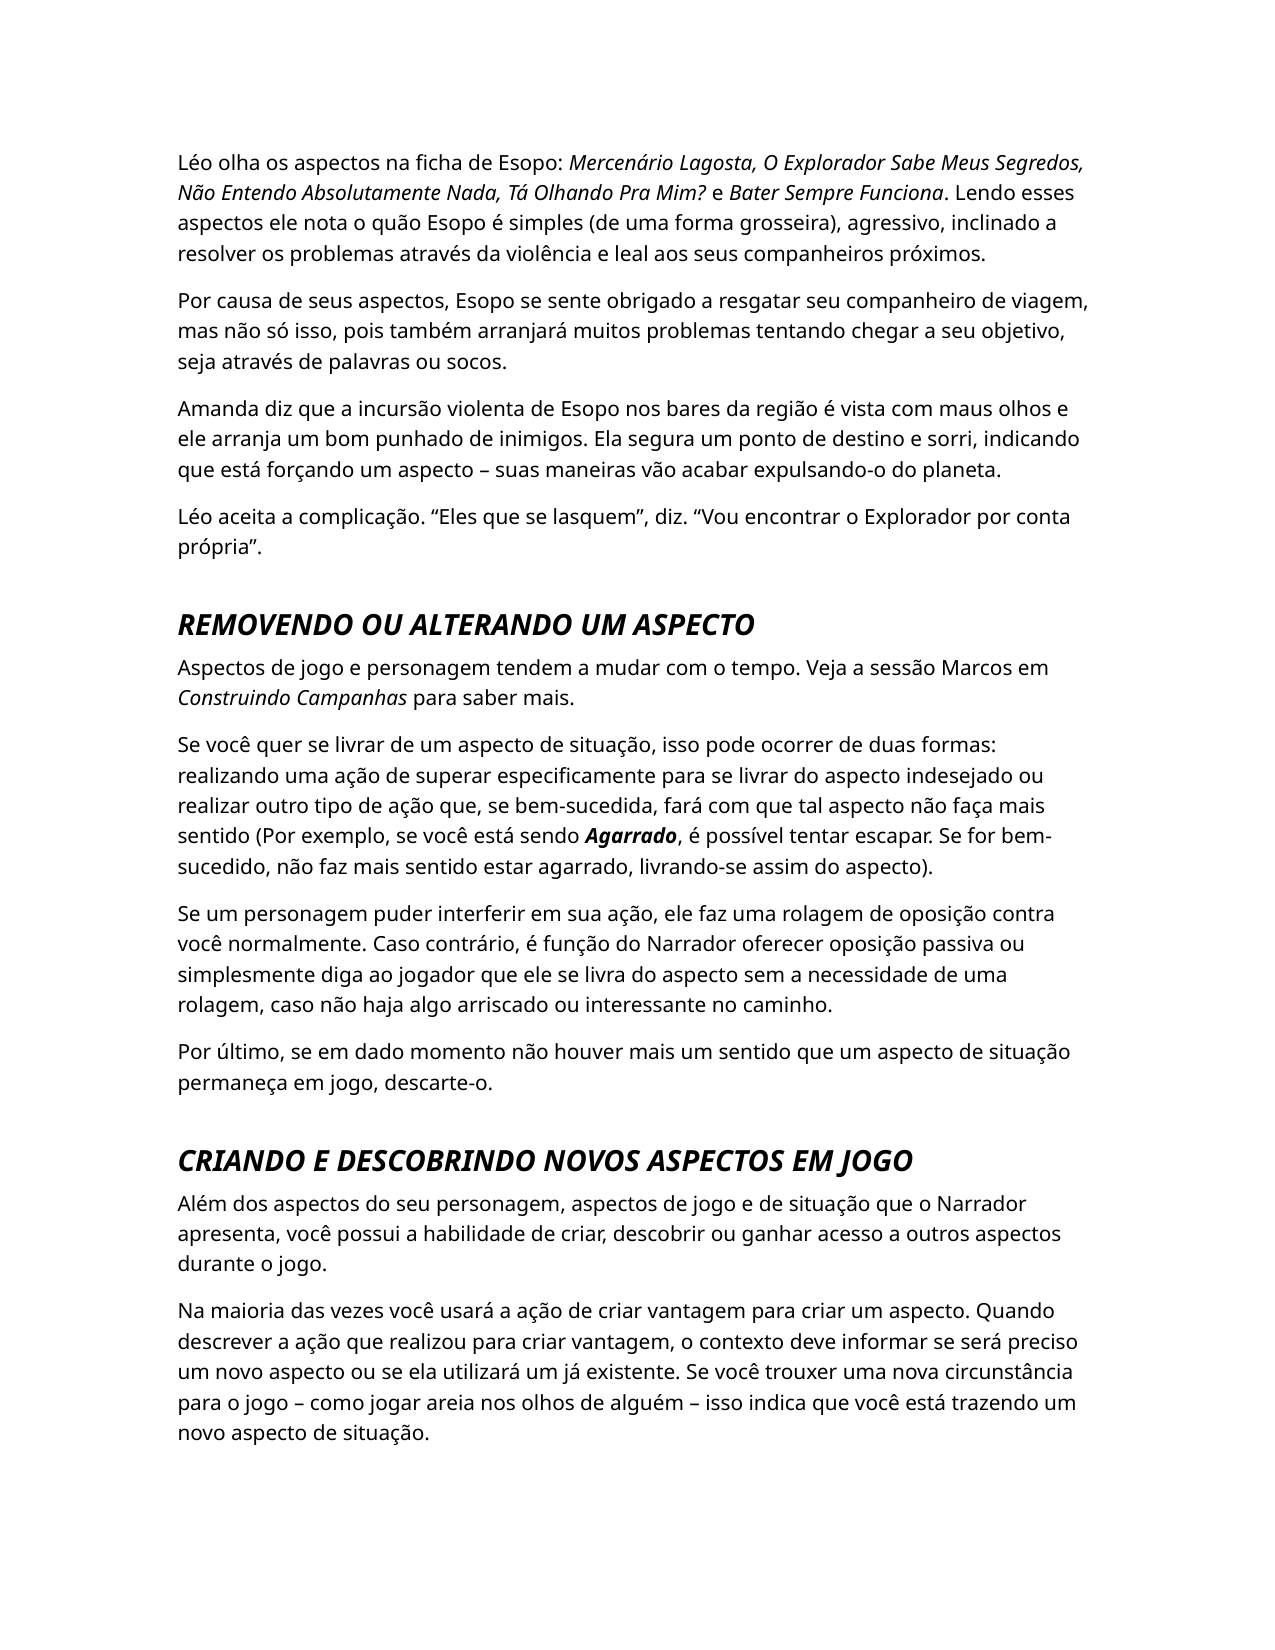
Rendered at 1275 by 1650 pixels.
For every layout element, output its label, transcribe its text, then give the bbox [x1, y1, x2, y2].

text Se você quer se livrar de um aspecto de situação, isso pode ocorrer de duas formas: realizando uma ação de superar especificamente para se livrar do aspecto indesejado ou realizar outro tipo de ação que, se bem-sucedida, fará com que tal aspecto não faça mais sentido (Por exemplo, se você está sendo Agarrado, é possível tentar escapar. Se for bem-sucedido, não faz mais sentido estar agarrado, livrando-se assim do aspecto). [177, 730, 1098, 881]
text Aspectos de jogo e personagem tendem a mudar com o tempo. Veja a sessão Marcos em Construindo Campanhas para saber mais. [177, 653, 1098, 712]
text Na maioria das vezes você usará a ação de criar vantagem para criar um aspecto. Quando descrever a ação que realizou para criar vantagem, o contexto deve informar se será preciso um novo aspecto ou se ela utilizará um já existente. Se você trouxer uma nova circunstância para o jogo – como jogar areia nos olhos de alguém – isso indica que você está trazendo um novo aspecto de situação. [177, 1297, 1098, 1447]
subtitle CRIANDO E DESCOBRINDO NOVOS ASPECTOS EM JOGO [177, 1140, 1098, 1180]
text Além dos aspectos do seu personagem, aspectos de jogo e de situação que o Narrador apresenta, você possui a habilidade de criar, descobrir ou ganhar acesso a outros aspectos durante o jogo. [177, 1189, 1098, 1278]
text Léo aceita a complicação. “Eles que se lasquem”, diz. “Vou encontrar o Explorador por conta própria”. [177, 502, 1098, 561]
text Léo olha os aspectos na ficha de Esopo: Mercenário Lagosta, O Explorador Sabe Meus Segredos, Não Entendo Absolutamente Nada, Tá Olhando Pra Mim? e Bater Sempre Funciona. Lendo esses aspectos ele nota o quão Esopo é simples (de uma forma grosseira), agressivo, inclinado a resolver os problemas através da violência e leal aos seus companheiros próximos. [177, 148, 1098, 267]
subtitle REMOVENDO OU ALTERANDO UM ASPECTO [177, 604, 1098, 644]
text Por último, se em dado momento não houver mais um sentido que um aspecto de situação permaneça em jogo, descarte-o. [177, 1037, 1098, 1096]
text Amanda diz que a incursão violenta de Esopo nos bares da região é vista com maus olhos e ele arranja um bom punhado de inimigos. Ela segura um ponto de destino e sorri, indicando que está forçando um aspecto – suas maneiras vão acabar expulsando-o do planeta. [177, 394, 1098, 483]
text Se um personagem puder interferir em sua ação, ele faz uma rolagem de oposição contra você normalmente. Caso contrário, é função do Narrador oferecer oposição passiva ou simplesmente diga ao jogador que ele se livra do aspecto sem a necessidade de uma rolagem, caso não haja algo arriscado ou interessante no caminho. [177, 899, 1098, 1019]
text Por causa de seus aspectos, Esopo se sente obrigado a resgatar seu companheiro de viagem, mas não só isso, pois também arranjará muitos problemas tentando chegar a seu objetivo, seja através de palavras ou socos. [177, 286, 1098, 375]
